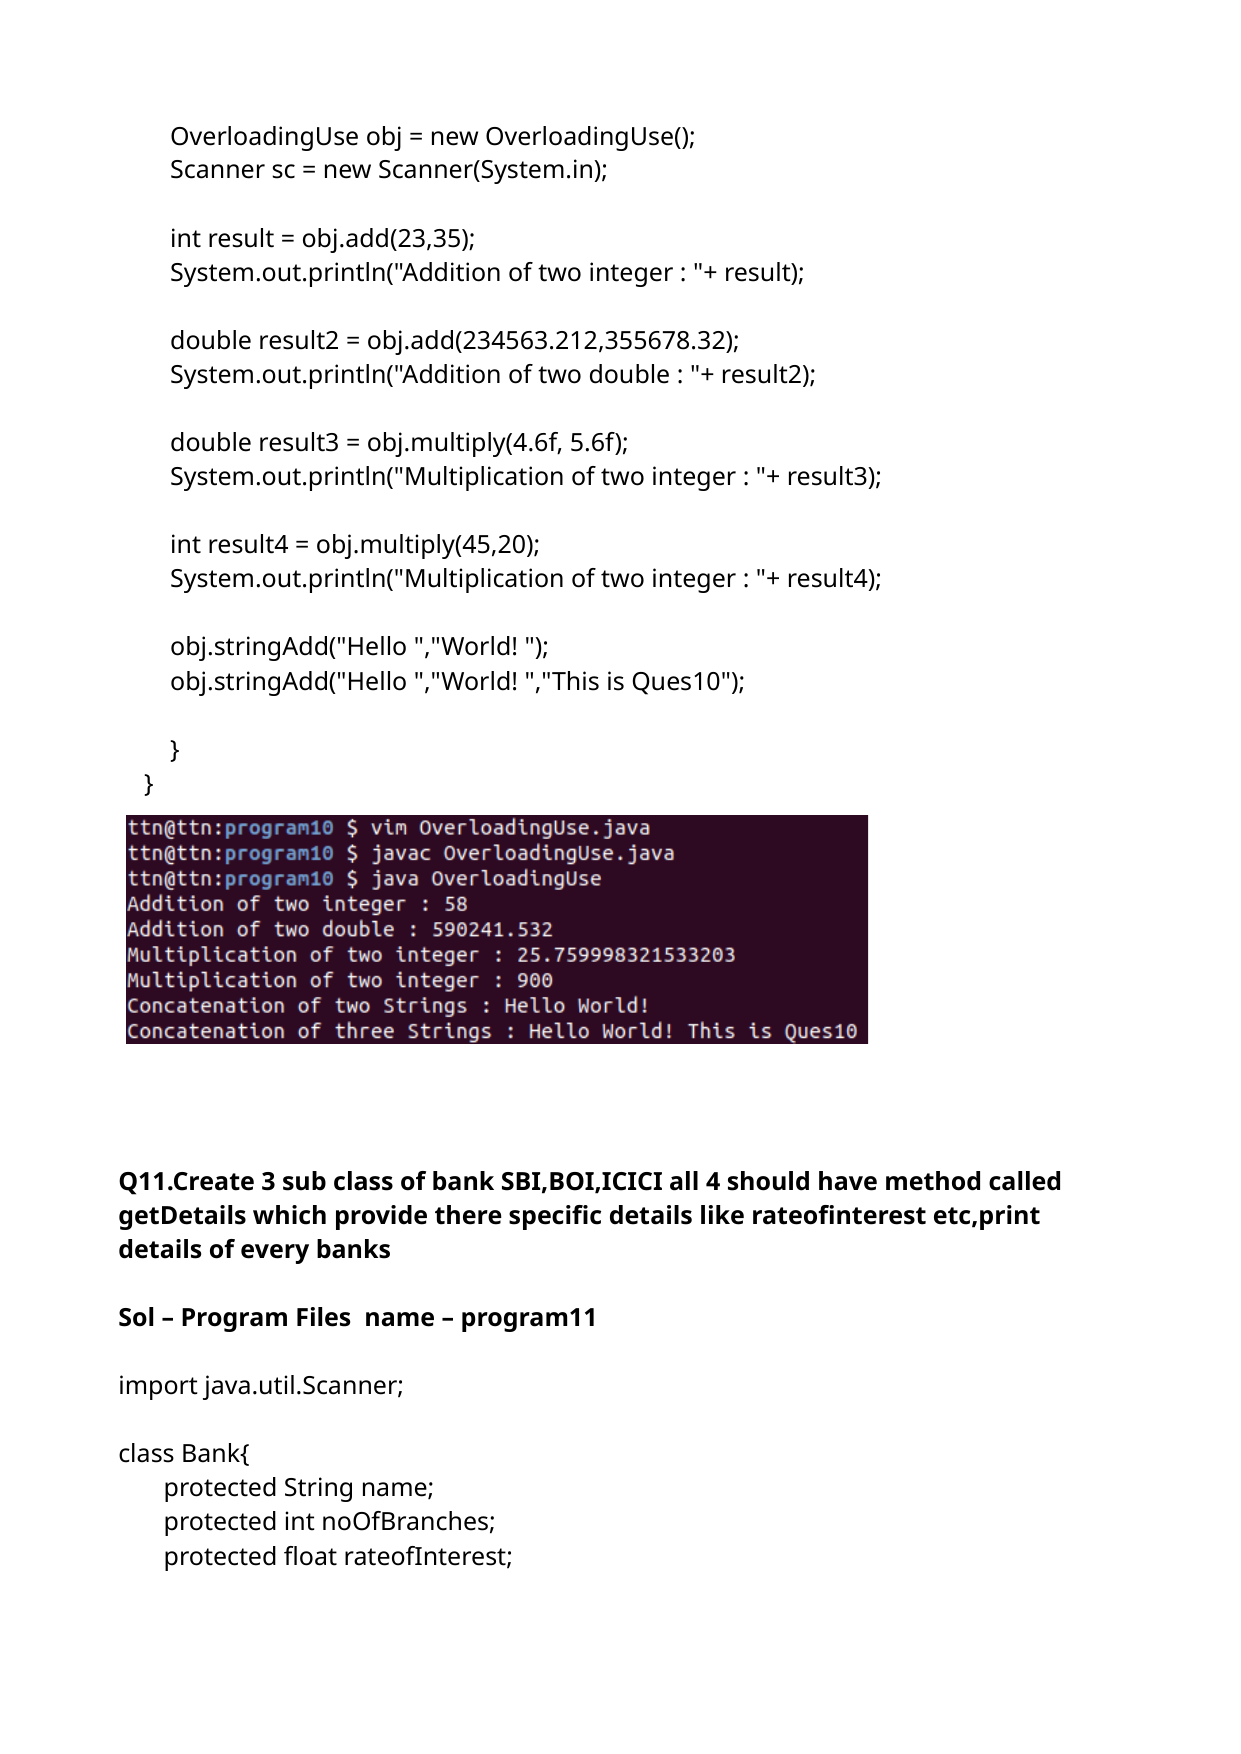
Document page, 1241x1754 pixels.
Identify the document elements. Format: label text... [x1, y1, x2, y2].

text System.out.println("Multiplication of two integer : "+ result3); [118, 459, 1122, 493]
text protected String name; [118, 1470, 1122, 1504]
text double result2 = obj.add(234563.212,355678.32); [118, 322, 1122, 357]
text int result4 = obj.multiply(45,20); [118, 527, 1122, 561]
text import java.util.Scanner; [118, 1368, 1122, 1402]
text System.out.println("Addition of two double : "+ result2); [118, 357, 1122, 391]
text Scanner sc = new Scanner(System.in); [118, 152, 1122, 186]
text obj.stringAdd("Hello ","World! ","This is Ques10"); [118, 663, 1122, 697]
text } [118, 765, 1122, 799]
text Sol – Program Files name – program11 [118, 1300, 1122, 1334]
text System.out.println("Multiplication of two integer : "+ result4); [118, 561, 1122, 595]
text double result3 = obj.multiply(4.6f, 5.6f); [118, 425, 1122, 459]
text Q11.Create 3 sub class of bank SBI,BOI,ICICI all 4 should have method called getDetails which provide there specific details like rateofinterest etc,print details of every banks [118, 1163, 1122, 1266]
text protected int noOfBranches; [118, 1504, 1122, 1538]
text class Bank{ [118, 1436, 1122, 1470]
text obj.stringAdd("Hello ","World! "); [118, 629, 1122, 663]
text System.out.println("Addition of two integer : "+ result); [118, 254, 1122, 288]
text } [118, 731, 1122, 765]
text OverloadingUse obj = new OverloadingUse(); [118, 118, 1122, 152]
text int result = obj.add(23,35); [118, 220, 1122, 254]
text protected float rateofInterest; [118, 1538, 1122, 1572]
picture [126, 815, 869, 1044]
